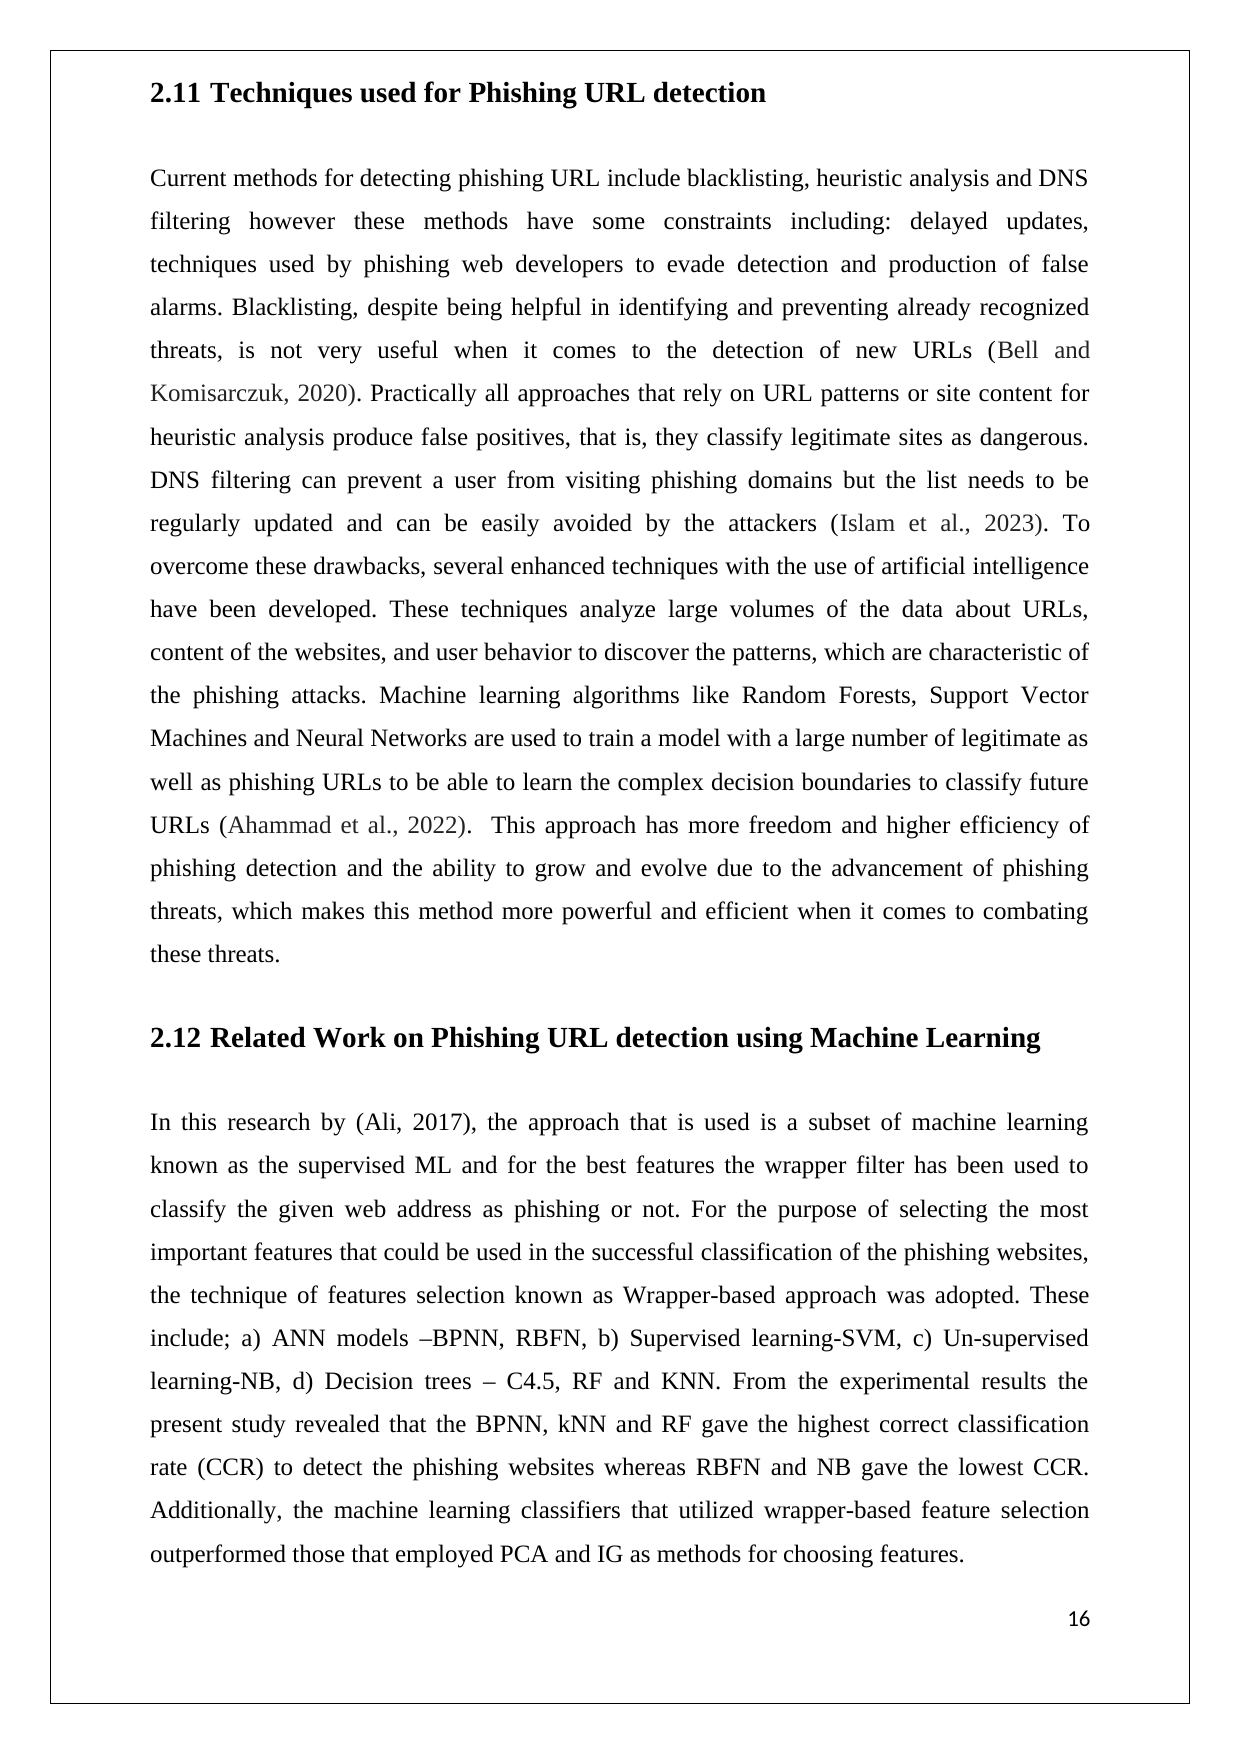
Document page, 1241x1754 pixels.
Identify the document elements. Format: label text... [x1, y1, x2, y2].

text In this research by (Ali, 2017), the approach that is used is a subset of machine learning known as the supervised ML and for the best features the wrapper filter has been used to classify the given web address as phishing or not. For the purpose of selecting the most important features that could be used in the successful classification of the phishing websites, the technique of features selection known as Wrapper-based approach was adopted. These include; a) ANN models –BPNN, RBFN, b) Supervised learning-SVM, c) Un-supervised learning-NB, d) Decision trees – C4.5, RF and KNN. From the experimental results the present study revealed that the BPNN, kNN and RF gave the highest correct classification rate (CCR) to detect the phishing websites whereas RBFN and NB gave the lowest CCR. Additionally, the machine learning classifiers that utilized wrapper-based feature selection outperformed those that employed PCA and IG as methods for choosing features. [150, 1107, 1090, 1567]
text Current methods for detecting phishing URL include blacklisting, heuristic analysis and DNS filtering however these methods have some constraints including: delayed updates, techniques used by phishing web developers to evade detection and production of false alarms. Blacklisting, despite being helpful in identifying and preventing already recognized threats, is not very useful when it comes to the detection of new URLs (Bell and Komisarczuk, 2020). Practically all approaches that rely on URL patterns or site content for heuristic analysis produce false positives, that is, they classify legitimate sites as dangerous. DNS filtering can prevent a user from visiting phishing domains but the list needs to be regularly updated and can be easily avoided by the attackers (Islam et al., 2023). To overcome these drawbacks, several enhanced techniques with the use of artificial intelligence have been developed. These techniques analyze large volumes of the data about URLs, content of the websites, and user behavior to discover the patterns, which are characteristic of the phishing attacks. Machine learning algorithms like Random Forests, Support Vector Machines and Neural Networks are used to train a model with a large number of legitimate as well as phishing URLs to be able to learn the complex decision boundaries to classify future URLs (Ahammad et al., 2022). This approach has more freedom and higher efficiency of phishing detection and the ability to grow and evolve due to the advancement of phishing threats, which makes this method more powerful and efficient when it comes to combating these threats. [150, 163, 1090, 968]
subtitle Techniques used for Phishing URL detection [150, 75, 1090, 108]
subtitle Related Work on Phishing URL detection using Machine Learning [150, 1020, 1090, 1053]
